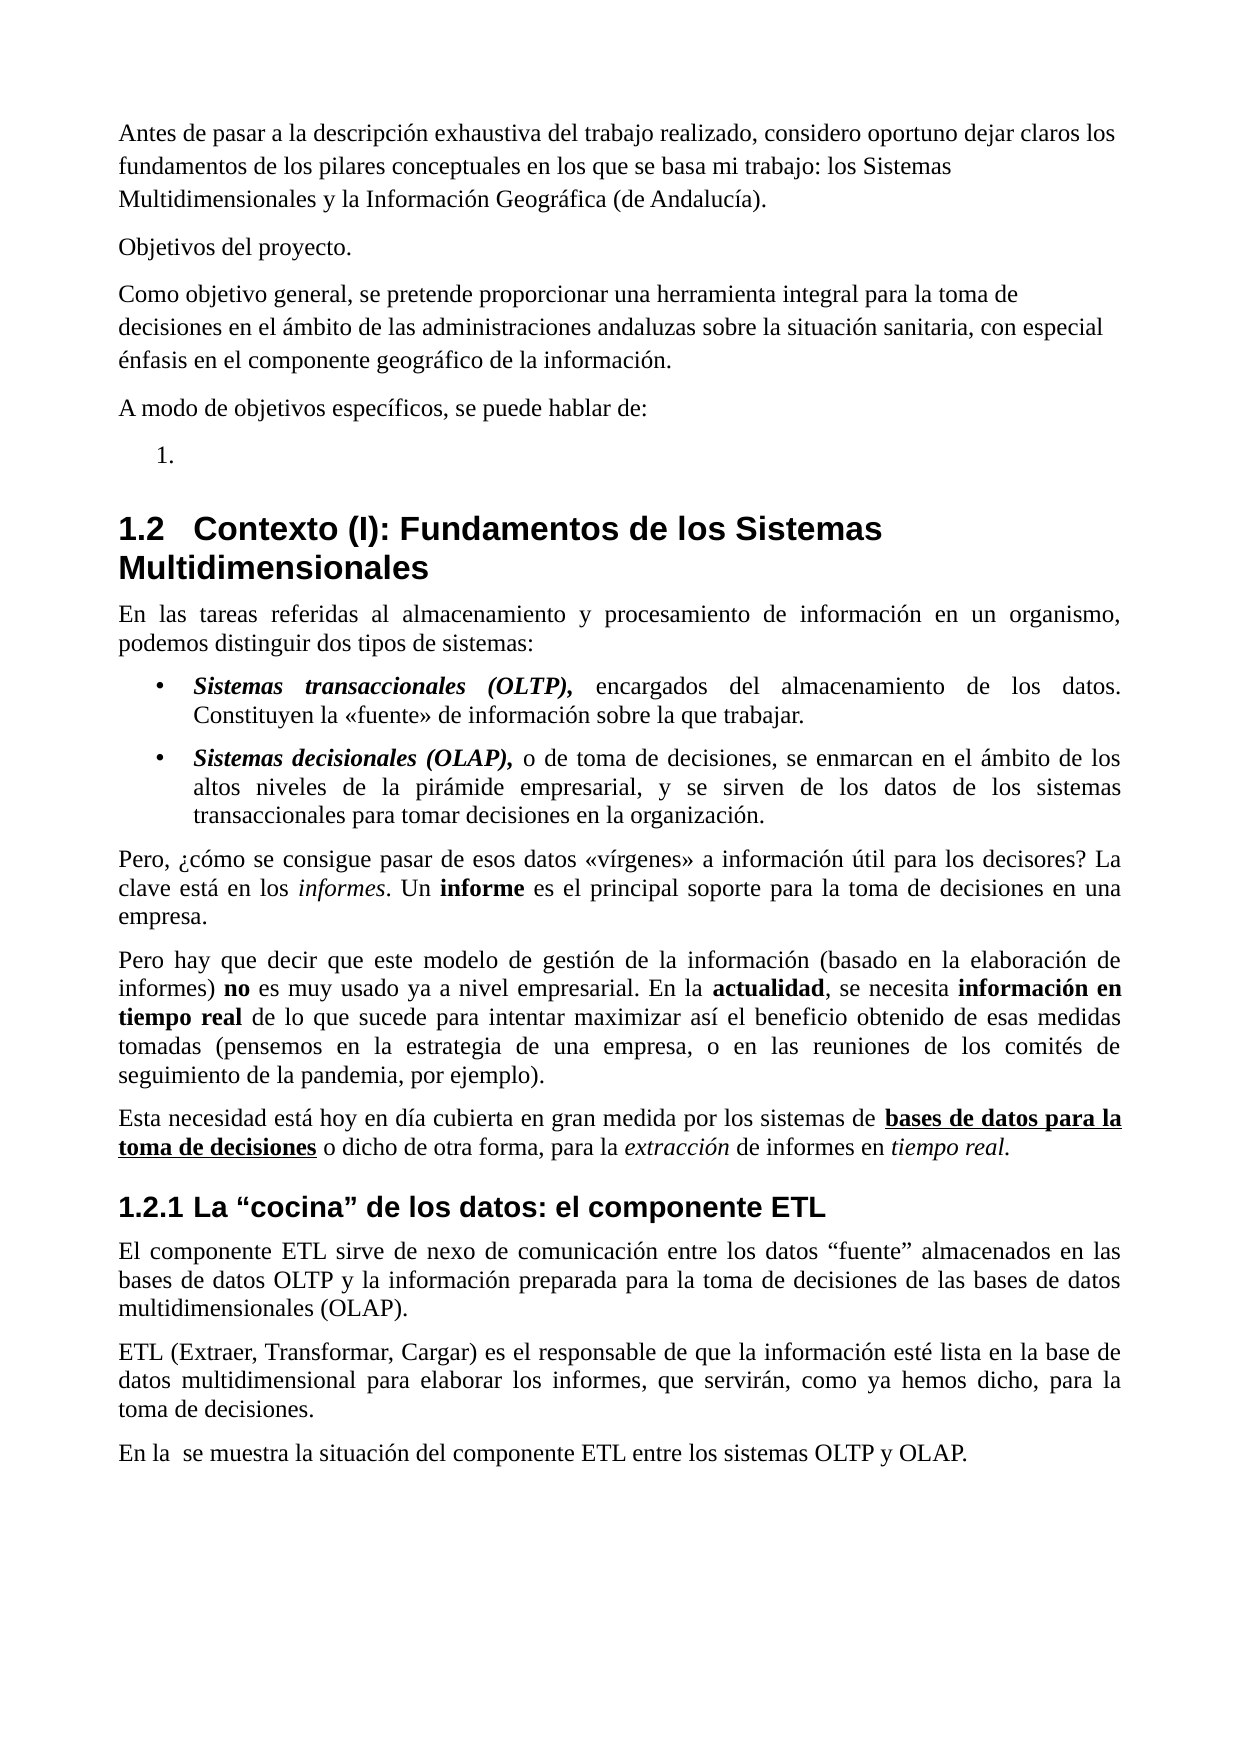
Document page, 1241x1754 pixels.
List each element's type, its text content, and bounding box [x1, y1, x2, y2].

list Sistemas transaccionales (OLTP), encargados del almacenamiento de los datos. Constituyen la «fuente» de información sobre la que trabajar. [156, 671, 1122, 728]
text Esta necesidad está hoy en día cubierta en gran medida por los sistemas de bases de datos para la toma de decisiones o dicho de otra forma, para la extracción de informes en tiempo real. [118, 1103, 1122, 1161]
text El componente ETL sirve de nexo de comunicación entre los datos “fuente” almacenados en las bases de datos OLTP y la información preparada para la toma de decisiones de las bases de datos multidimensionales (OLAP). [118, 1236, 1122, 1322]
text Pero, ¿cómo se consigue pasar de esos datos «vírgenes» a información útil para los decisores? La clave está en los informes. Un informe es el principal soporte para la toma de decisiones en una empresa. [118, 844, 1122, 930]
text Objetivos del proyecto. [118, 232, 1122, 261]
text En las tareas referidas al almacenamiento y procesamiento de información en un organismo, podemos distinguir dos tipos de sistemas: [118, 599, 1122, 656]
text En la se muestra la situación del componente ETL entre los sistemas OLTP y OLAP. [118, 1438, 1122, 1466]
list Sistemas decisionales (OLAP), o de toma de decisiones, se enmarcan en el ámbito de los altos niveles de la pirámide empresarial, y se sirven de los datos de los sistemas transaccionales para tomar decisiones en la organización. [156, 743, 1122, 829]
text Antes de pasar a la descripción exhaustiva del trabajo realizado, considero oportuno dejar claros los fundamentos de los pilares conceptuales en los que se basa mi trabajo: los Sistemas Multidimensionales y la Información Geográfica (de Andalucía). [118, 118, 1122, 213]
text ETL (Extraer, Transformar, Cargar) es el responsable de que la información esté lista en la base de datos multidimensional para elaborar los informes, que servirán, como ya hemos dicho, para la toma de decisiones. [118, 1337, 1122, 1423]
text A modo de objetivos específicos, se puede hablar de: [118, 393, 1122, 422]
text Como objetivo general, se pretende proporcionar una herramienta integral para la toma de decisiones en el ámbito de las administraciones andaluzas sobre la situación sanitaria, con especial énfasis en el componente geográfico de la información. [118, 279, 1122, 374]
subtitle Contexto (I): Fundamentos de los Sistemas Multidimensionales [118, 509, 1122, 586]
text Pero hay que decir que este modelo de gestión de la información (basado en la elaboración de informes) no es muy usado ya a nivel empresarial. En la actualidad, se necesita información en tiempo real de lo que sucede para intentar maximizar así el beneficio obtenido de esas medidas tomadas (pensemos en la estrategia de una empresa, o en las reuniones de los comités de seguimiento de la pandemia, por ejemplo). [118, 945, 1122, 1088]
subtitle La “cocina” de los datos: el componente ETL [118, 1190, 1122, 1223]
